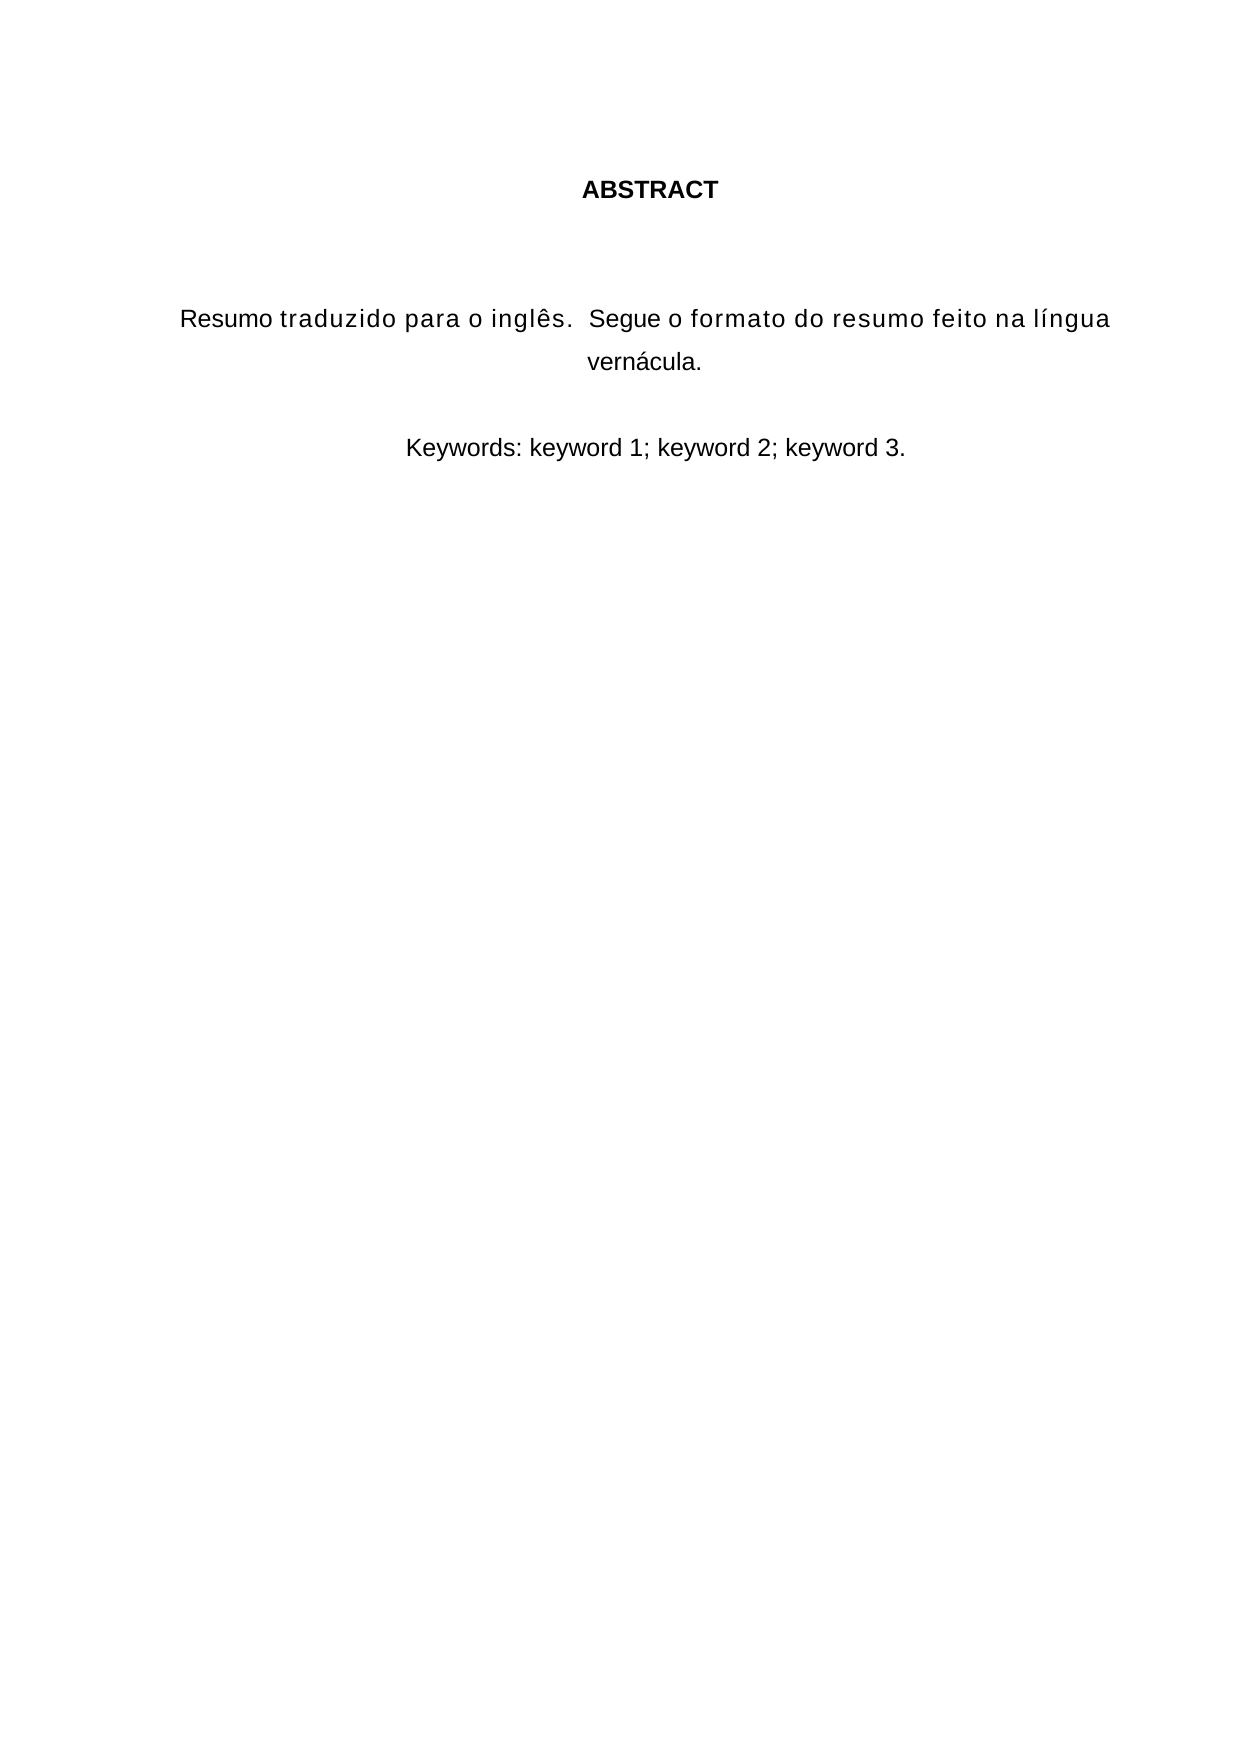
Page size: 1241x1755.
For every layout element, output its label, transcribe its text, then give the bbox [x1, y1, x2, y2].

text Keywords: keyword 1; keyword 2; keyword 3. [177, 433, 1134, 462]
text Resumo traduzido para o inglês. Segue o formato do resumo feito na língua vernácula. [167, 304, 1123, 376]
text ABSTRACT [318, 175, 981, 204]
